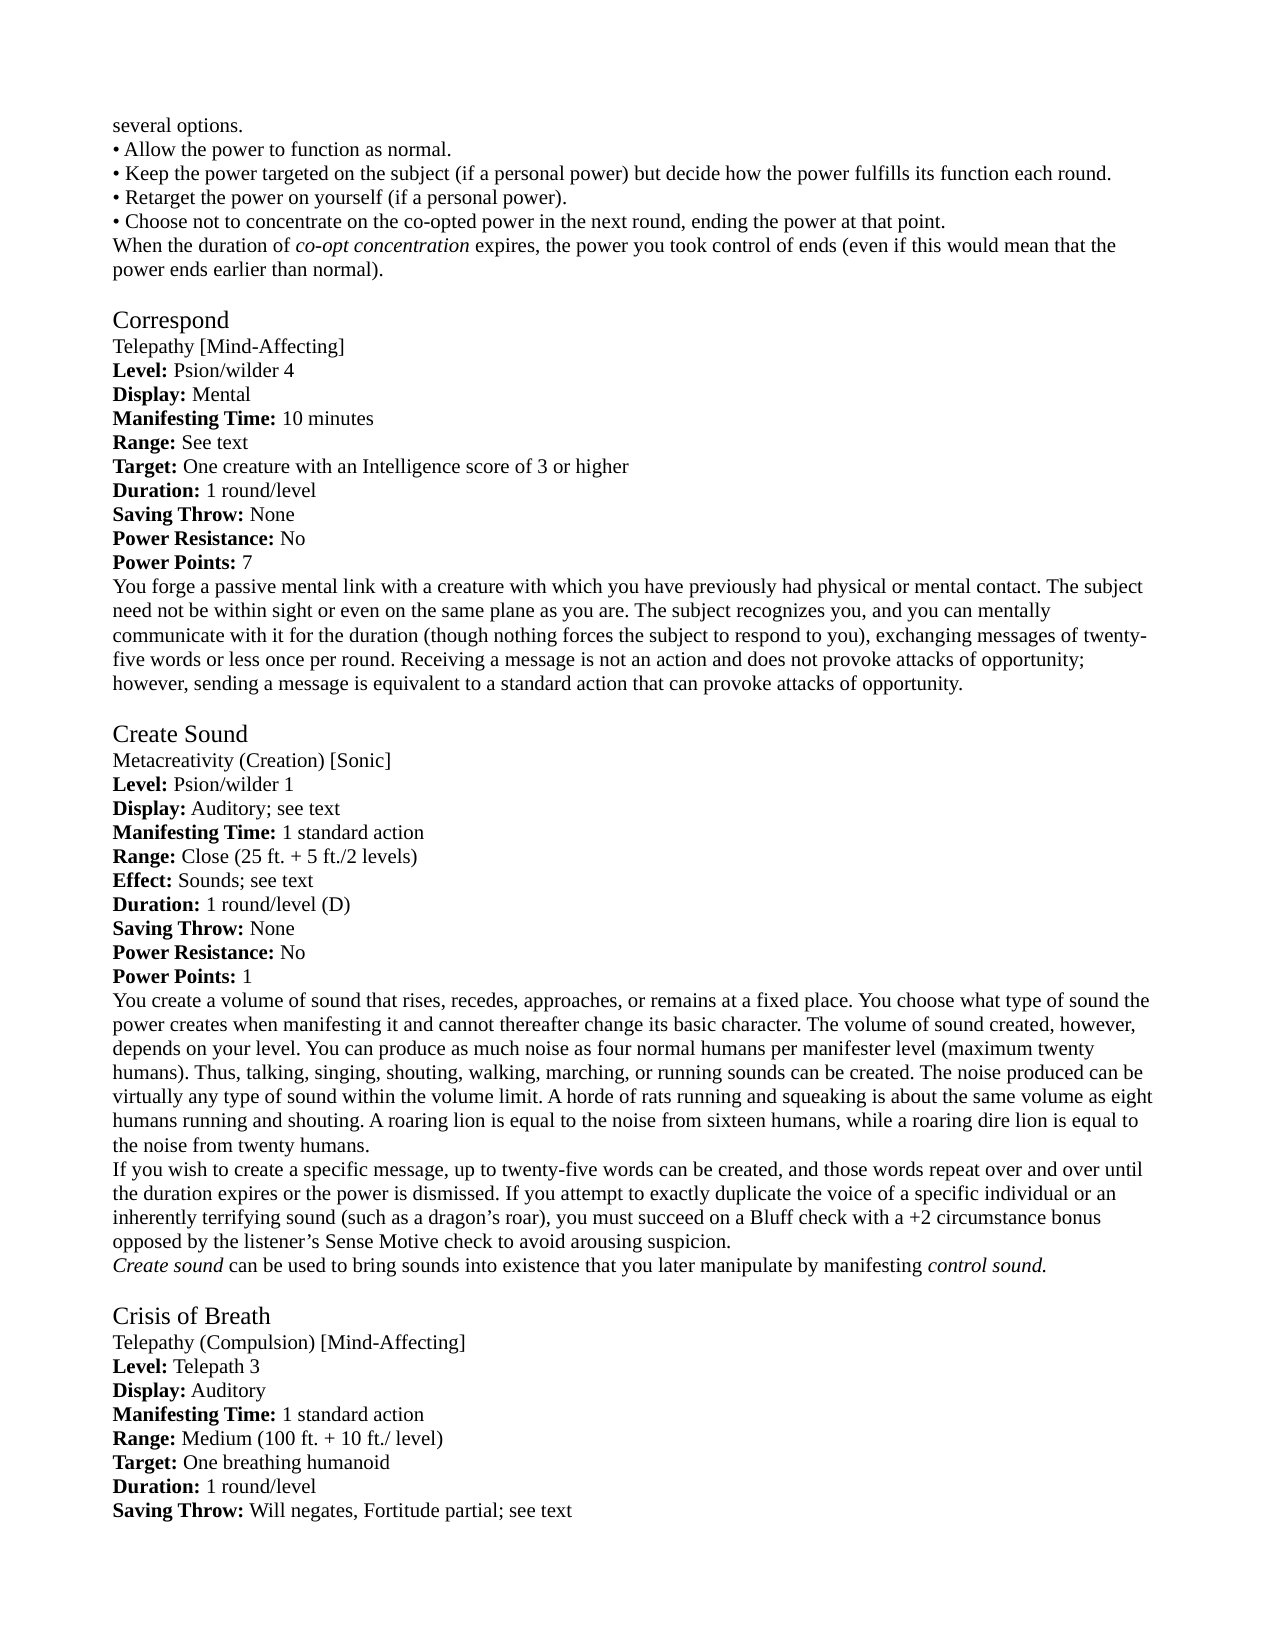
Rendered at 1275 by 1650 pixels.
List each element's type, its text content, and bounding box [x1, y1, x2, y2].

text • Retarget the power on yourself (if a personal power). [112, 185, 1162, 209]
text Create sound can be used to bring sounds into existence that you later manipulate by manifesting control sound. [112, 1253, 1162, 1277]
subtitle Crisis of Breath [112, 1301, 1162, 1330]
text Saving Throw: None [112, 502, 1162, 526]
text Manifesting Time: 1 standard action [112, 1402, 1162, 1426]
text Range: See text [112, 430, 1162, 454]
text Level: Telepath 3 [112, 1354, 1162, 1378]
text Display: Auditory; see text [112, 796, 1162, 820]
text Power Points: 1 [112, 964, 1162, 988]
text Display: Mental [112, 382, 1162, 406]
text Level: Psion/wilder 1 [112, 772, 1162, 796]
text Duration: 1 round/level (D) [112, 892, 1162, 916]
text Duration: 1 round/level [112, 478, 1162, 502]
text • Allow the power to function as normal. [112, 137, 1162, 161]
text Level: Psion/wilder 4 [112, 358, 1162, 382]
text Manifesting Time: 10 minutes [112, 406, 1162, 430]
text Power Resistance: No [112, 940, 1162, 964]
text When the duration of co-opt concentration expires, the power you took control of ends (even if this would mean that the power ends earlier than normal). [112, 233, 1162, 281]
text Target: One creature with an Intelligence score of 3 or higher [112, 454, 1162, 478]
text Power Resistance: No [112, 526, 1162, 550]
text Target: One breathing humanoid [112, 1450, 1162, 1474]
text Saving Throw: None [112, 916, 1162, 940]
text Range: Close (25 ft. + 5 ft./2 levels) [112, 844, 1162, 868]
subtitle Correspond [112, 305, 1162, 334]
text Telepathy [Mind-Affecting] [112, 334, 1162, 358]
text Metacreativity (Creation) [Sonic] [112, 747, 1162, 772]
text Duration: 1 round/level [112, 1474, 1162, 1498]
text Telepathy (Compulsion) [Mind-Affecting] [112, 1330, 1162, 1354]
text Effect: Sounds; see text [112, 868, 1162, 892]
text Saving Throw: Will negates, Fortitude partial; see text [112, 1498, 1162, 1522]
text several options. [112, 112, 1162, 137]
text If you wish to create a specific message, up to twenty-five words can be created, and those words repeat over and over until the duration expires or the power is dismissed. If you attempt to exactly duplicate the voice of a specific individual or an inherently terrifying sound (such as a dragon’s roar), you must succeed on a Bluff check with a +2 circumstance bonus opposed by the listener’s Sense Motive check to avoid arousing suspicion. [112, 1157, 1162, 1253]
text Range: Medium (100 ft. + 10 ft./ level) [112, 1426, 1162, 1450]
text Display: Auditory [112, 1378, 1162, 1402]
text Power Points: 7 [112, 550, 1162, 574]
text You create a volume of sound that rises, recedes, approaches, or remains at a fixed place. You choose what type of sound the power creates when manifesting it and cannot thereafter change its basic character. The volume of sound created, however, depends on your level. You can produce as much noise as four normal humans per manifester level (maximum twenty humans). Thus, talking, singing, shouting, walking, marching, or running sounds can be created. The noise produced can be virtually any type of sound within the volume limit. A horde of rats running and squeaking is about the same volume as eight humans running and shouting. A roaring lion is equal to the noise from sixteen humans, while a roaring dire lion is equal to the noise from twenty humans. [112, 988, 1162, 1157]
subtitle Create Sound [112, 719, 1162, 747]
text • Keep the power targeted on the subject (if a personal power) but decide how the power fulfills its function each round. [112, 161, 1162, 185]
text Manifesting Time: 1 standard action [112, 820, 1162, 844]
text You forge a passive mental link with a creature with which you have previously had physical or mental contact. The subject need not be within sight or even on the same plane as you are. The subject recognizes you, and you can mentally communicate with it for the duration (though nothing forces the subject to respond to you), exchanging messages of twenty-five words or less once per round. Receiving a message is not an action and does not provoke attacks of opportunity; however, sending a message is equivalent to a standard action that can provoke attacks of opportunity. [112, 574, 1162, 695]
text • Choose not to concentrate on the co-opted power in the next round, ending the power at that point. [112, 209, 1162, 233]
